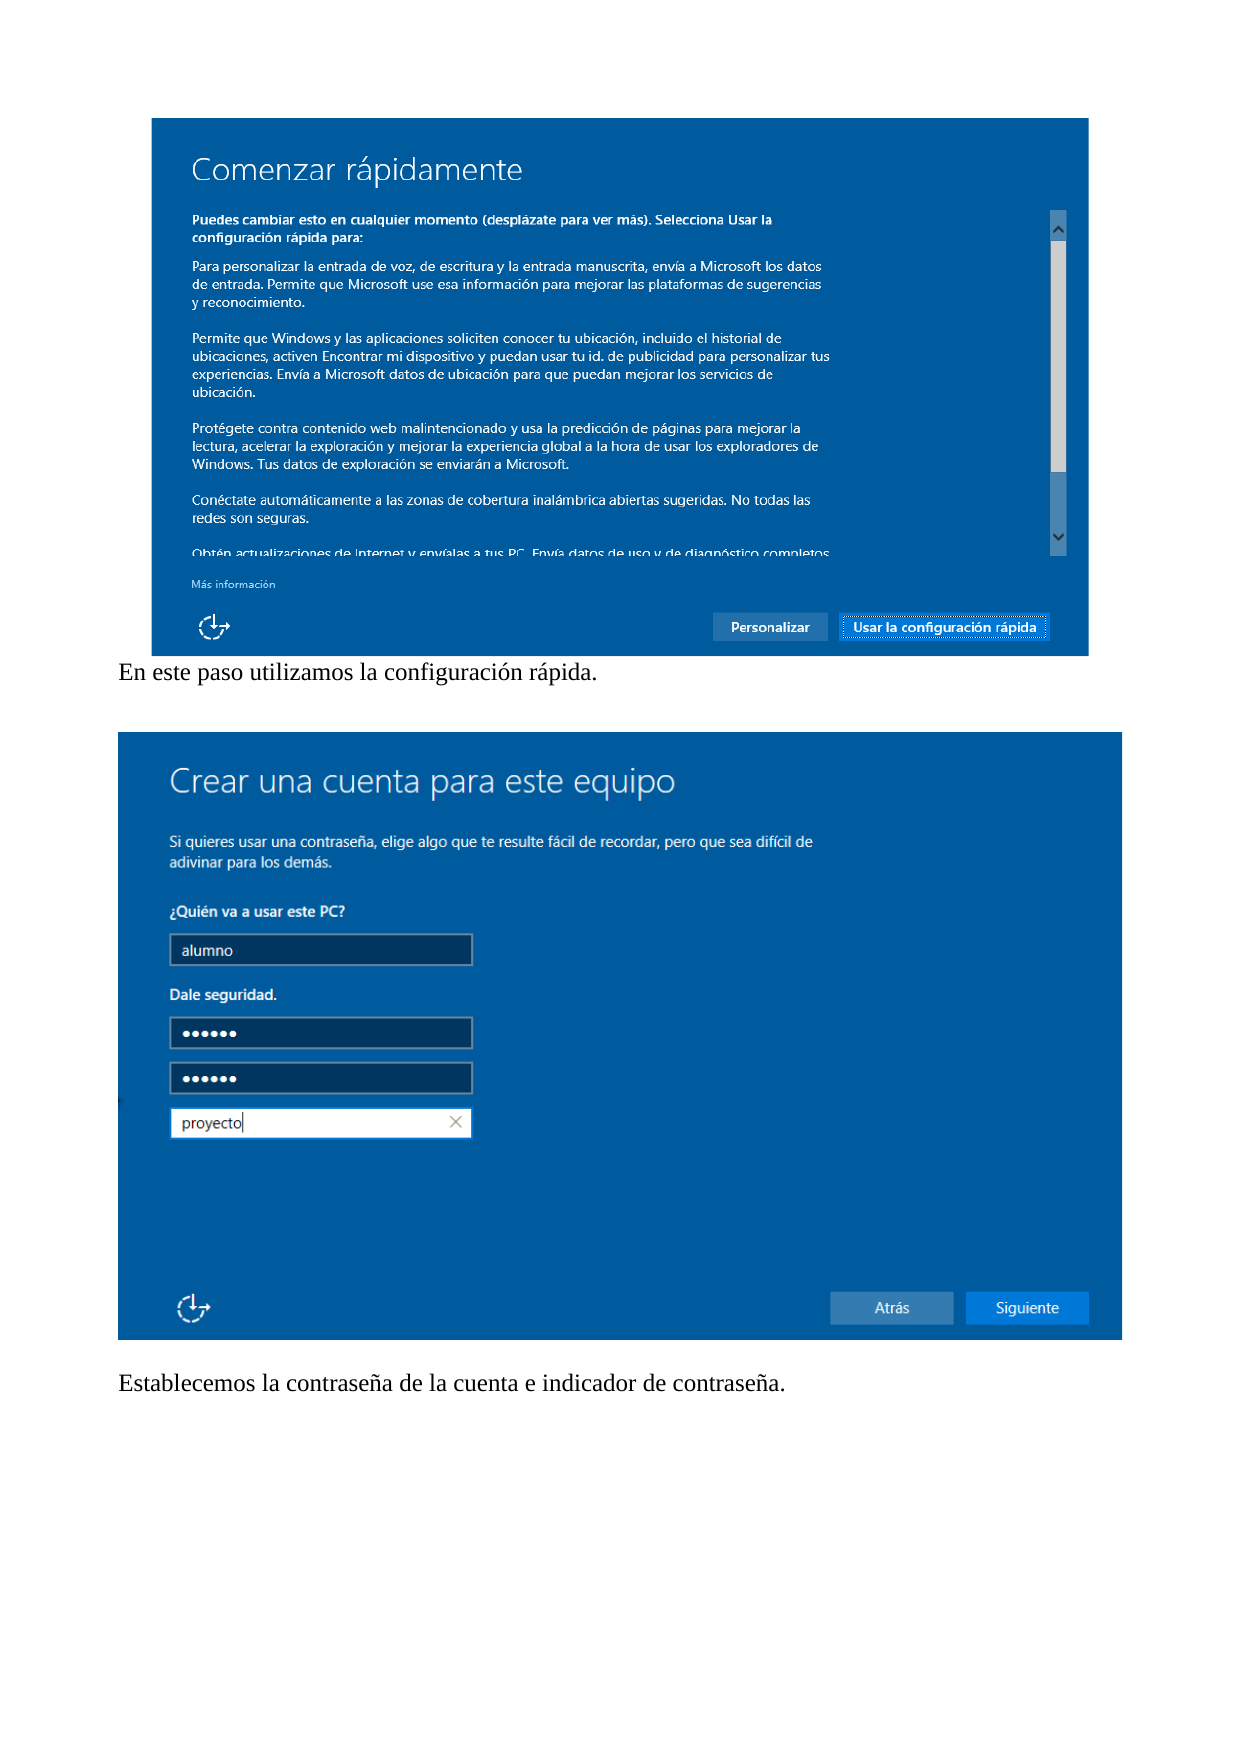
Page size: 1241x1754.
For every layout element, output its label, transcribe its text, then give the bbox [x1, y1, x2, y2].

picture [118, 732, 1123, 1340]
text En este paso utilizamos la configuración rápida. [118, 118, 1122, 686]
picture [151, 118, 1089, 657]
text Establecemos la contraseña de la cuenta e indicador de contraseña. [118, 1368, 1122, 1397]
